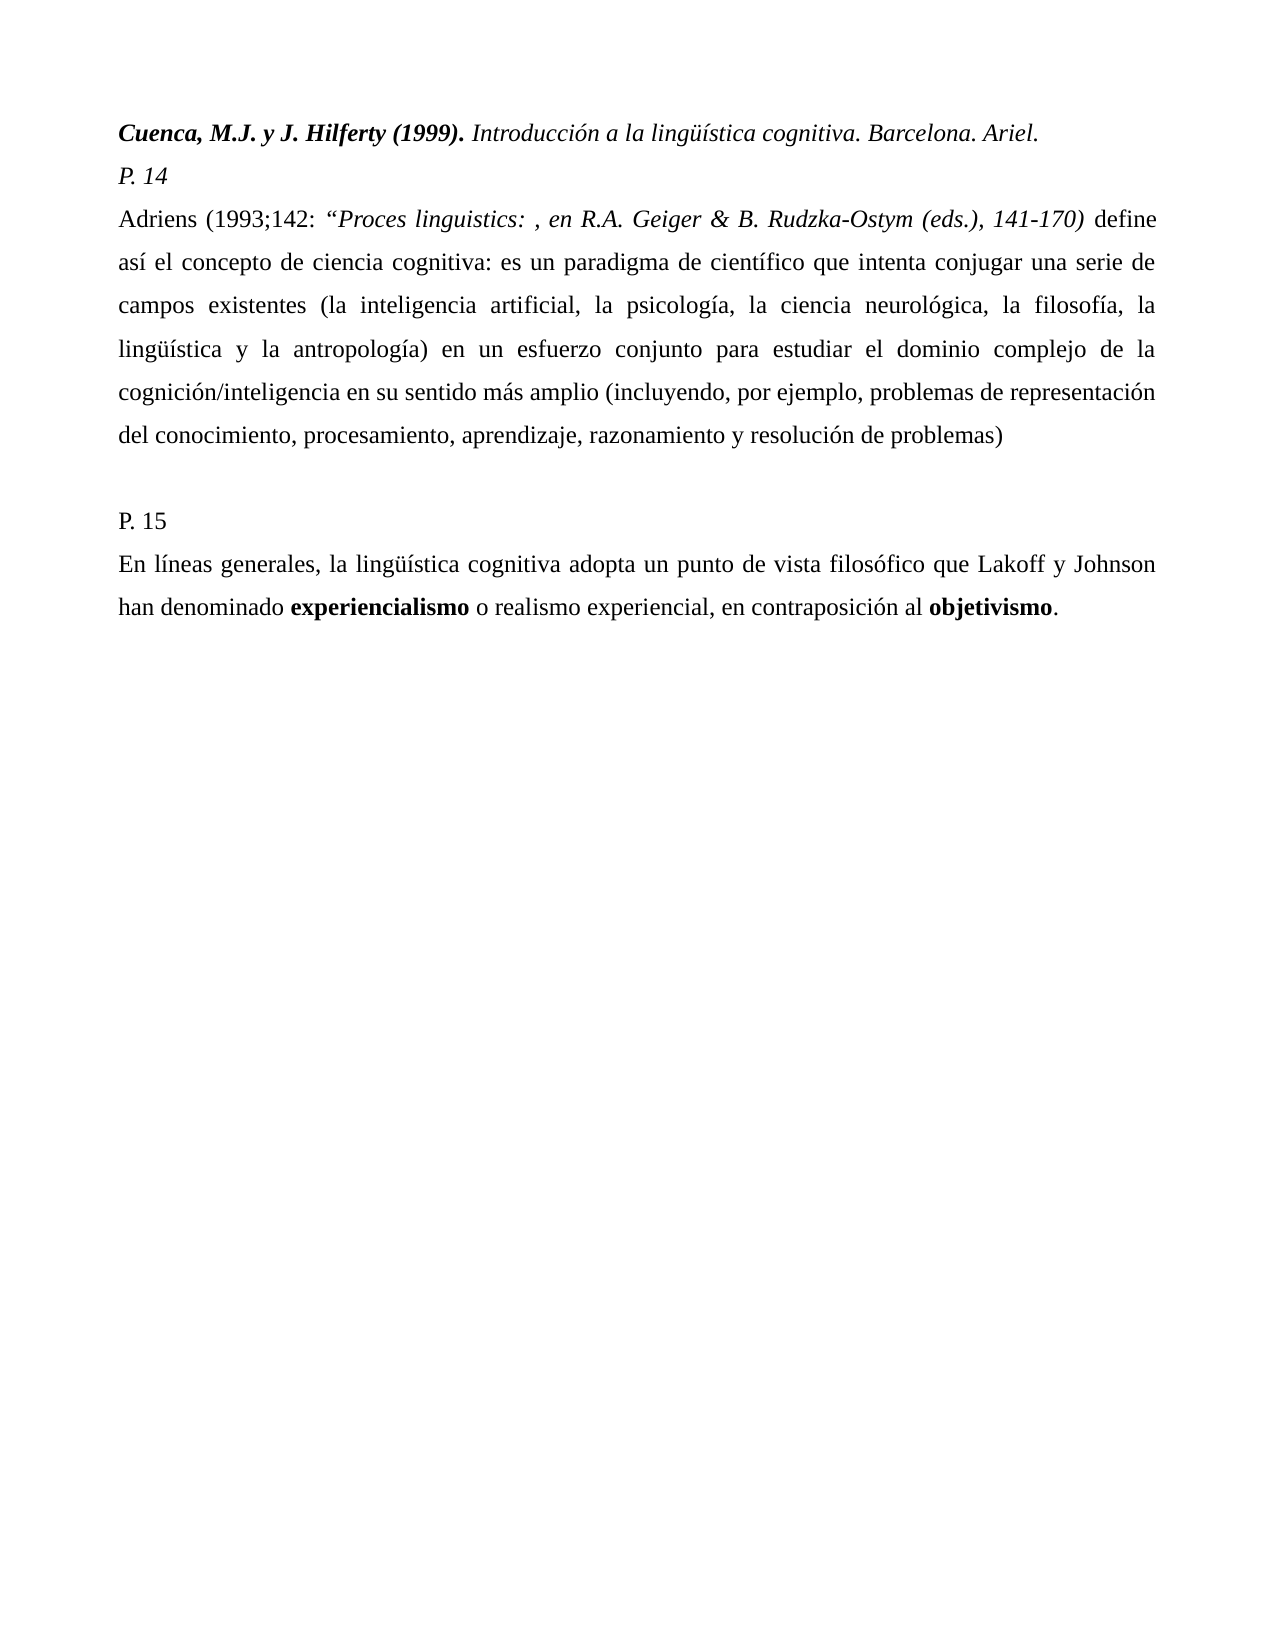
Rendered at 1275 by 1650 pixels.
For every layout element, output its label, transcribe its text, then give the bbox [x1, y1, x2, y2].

text Cuenca, M.J. y J. Hilferty (1999). Introducción a la lingüística cognitiva. Barcelona. Ariel. [118, 118, 1157, 147]
text Adriens (1993;142: “Proces linguistics: , en R.A. Geiger & B. Rudzka-Ostym (eds.), 141-170) define así el concepto de ciencia cognitiva: es un paradigma de científico que intenta conjugar una serie de campos existentes (la inteligencia artificial, la psicología, la ciencia neurológica, la filosofía, la lingüística y la antropología) en un esfuerzo conjunto para estudiar el dominio complejo de la cognición/inteligencia en su sentido más amplio (incluyendo, por ejemplo, problemas de representación del conocimiento, procesamiento, aprendizaje, razonamiento y resolución de problemas) [118, 204, 1157, 449]
text P. 15 [118, 506, 1157, 535]
text En líneas generales, la lingüística cognitiva adopta un punto de vista filosófico que Lakoff y Johnson han denominado experiencialismo o realismo experiencial, en contraposición al objetivismo. [118, 549, 1157, 621]
text P. 14 [118, 161, 1157, 190]
